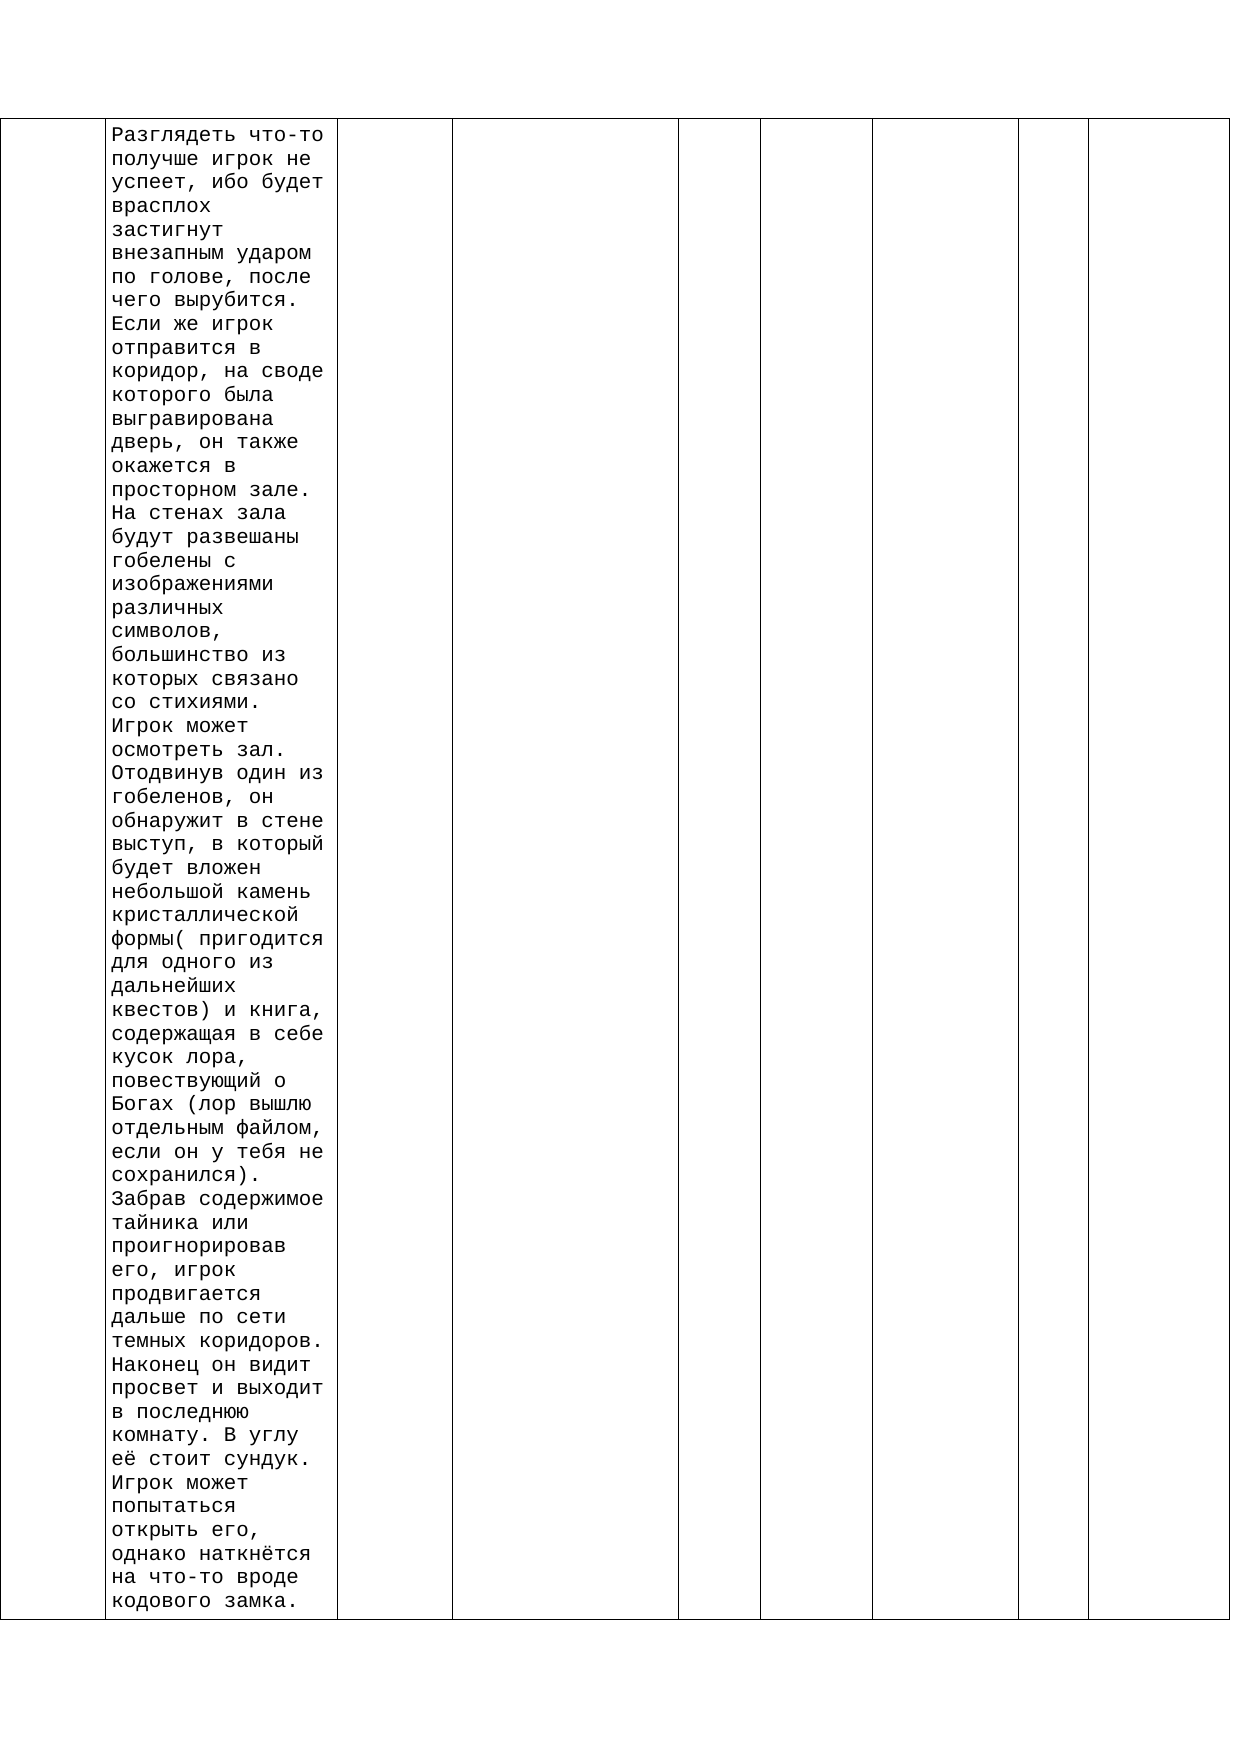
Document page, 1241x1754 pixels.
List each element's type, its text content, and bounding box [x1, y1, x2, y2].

table_cell [1019, 119, 1088, 1619]
table_cell Разглядеть что-то получше игрок не успеет, ибо будет врасплох застигнут внезапным ударом по голове, после чего вырубится. Если же игрок отправится в коридор, на своде которого была выгравирована дверь, он также окажется в просторном зале. На стенах зала будут развешаны гобелены с изображениями различных символов, большинство из которых связано со стихиями. Игрок может осмотреть зал. Отодвинув один из гобеленов, он обнаружит в стене выступ, в который будет вложен небольшой камень кристаллической формы( пригодится для одного из дальнейших квестов) и книга, содержащая в себе кусок лора, повествующий о Богах (лор вышлю отдельным файлом, если он у тебя не сохранился). Забрав содержимое тайника или проигнорировав его, игрок продвигается дальше по сети темных коридоров. Наконец он видит просвет и выходит в последнюю комнату. В углу её стоит сундук. Игрок может попытаться открыть его, однако наткнётся на что-то вроде кодового замка. [106, 119, 337, 1619]
table_cell [453, 119, 678, 1619]
table_cell [1, 119, 105, 1619]
table_cell [1089, 119, 1229, 1619]
table_cell [873, 119, 1018, 1619]
table_cell [679, 119, 760, 1619]
table_cell [761, 119, 872, 1619]
table_cell [338, 119, 452, 1619]
